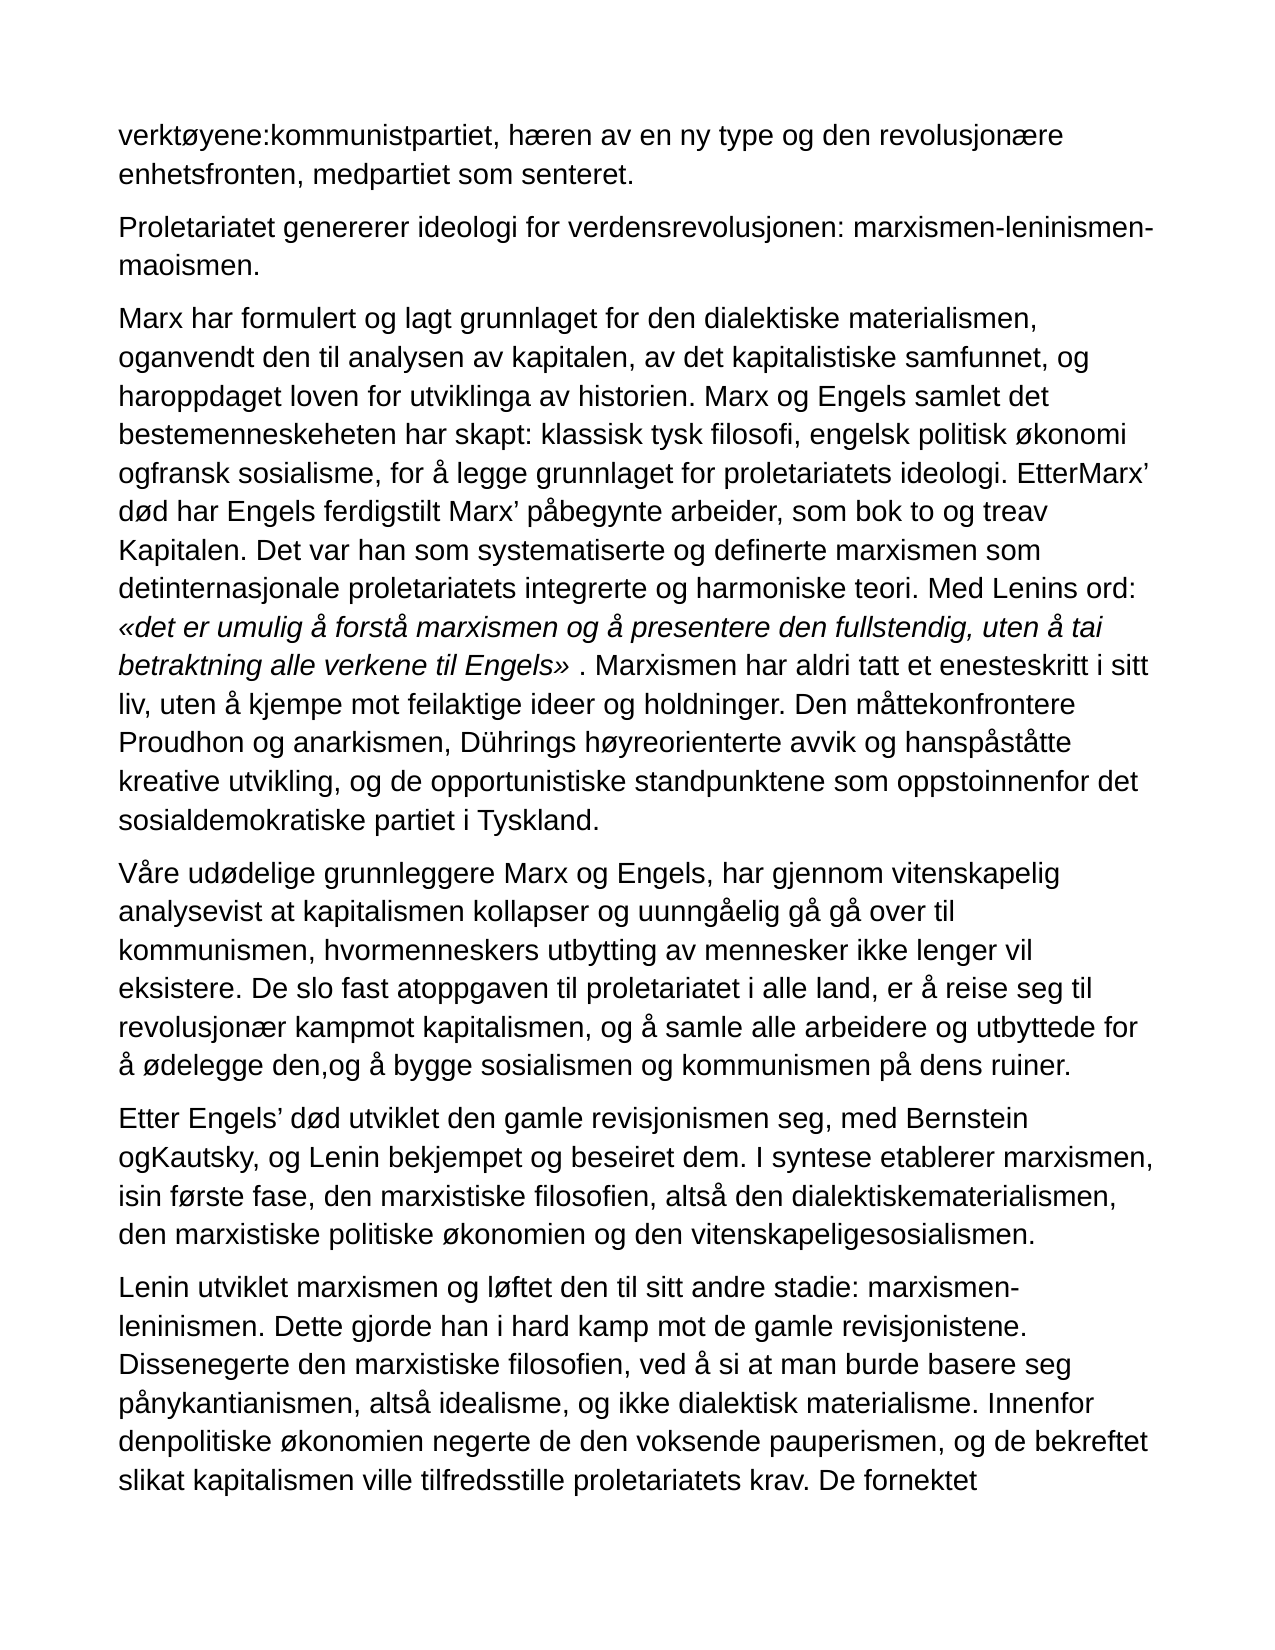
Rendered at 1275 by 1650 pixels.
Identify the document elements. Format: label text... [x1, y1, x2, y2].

text verktøyene:kommunistpartiet, hæren av en ny type og den revolusjonære enhetsfronten, medpartiet som senteret. [118, 118, 1157, 190]
text Etter Engels’ død utviklet den gamle revisjonismen seg, med Bernstein ogKautsky, og Lenin bekjempet og beseiret dem. I syntese etablerer marxismen, isin første fase, den marxistiske filosofien, altså den dialektiskematerialismen, den marxistiske politiske økonomien og den vitenskapeligesosialismen. [118, 1101, 1157, 1251]
text Lenin utviklet marxismen og løftet den til sitt andre stadie: marxismen-leninismen. Dette gjorde han i hard kamp mot de gamle revisjonistene. Dissenegerte den marxistiske filosofien, ved å si at man burde basere seg pånykantianismen, altså idealisme, og ikke dialektisk materialisme. Innenfor denpolitiske økonomien negerte de den voksende pauperismen, og de bekreftet slikat kapitalismen ville tilfredsstille proletariatets krav. De fornektet [118, 1270, 1157, 1496]
text Våre udødelige grunnleggere Marx og Engels, har gjennom vitenskapelig analysevist at kapitalismen kollapser og uunngåelig gå gå over til kommunismen, hvormenneskers utbytting av mennesker ikke lenger vil eksistere. De slo fast atoppgaven til proletariatet i alle land, er å reise seg til revolusjonær kampmot kapitalismen, og å samle alle arbeidere og utbyttede for å ødelegge den,og å bygge sosialismen og kommunismen på dens ruiner. [118, 856, 1157, 1082]
text Marx har formulert og lagt grunnlaget for den dialektiske materialismen, oganvendt den til analysen av kapitalen, av det kapitalistiske samfunnet, og haroppdaget loven for utviklinga av historien. Marx og Engels samlet det bestemenneskeheten har skapt: klassisk tysk filosofi, engelsk politisk økonomi ogfransk sosialisme, for å legge grunnlaget for proletariatets ideologi. EtterMarx’ død har Engels ferdigstilt Marx’ påbegynte arbeider, som bok to og treav Kapitalen. Det var han som systematiserte og definerte marxismen som detinternasjonale proletariatets integrerte og harmoniske teori. Med Lenins ord: «det er umulig å forstå marxismen og å presentere den fullstendig, uten å tai betraktning alle verkene til Engels» . Marxismen har aldri tatt et enesteskritt i sitt liv, uten å kjempe mot feilaktige ideer og holdninger. Den måttekonfrontere Proudhon og anarkismen, Dührings høyreorienterte avvik og hanspåståtte kreative utvikling, og de opportunistiske standpunktene som oppstoinnenfor det sosialdemokratiske partiet i Tyskland. [118, 301, 1157, 836]
text Proletariatet genererer ideologi for verdensrevolusjonen: marxismen-leninismen-maoismen. [118, 210, 1157, 282]
